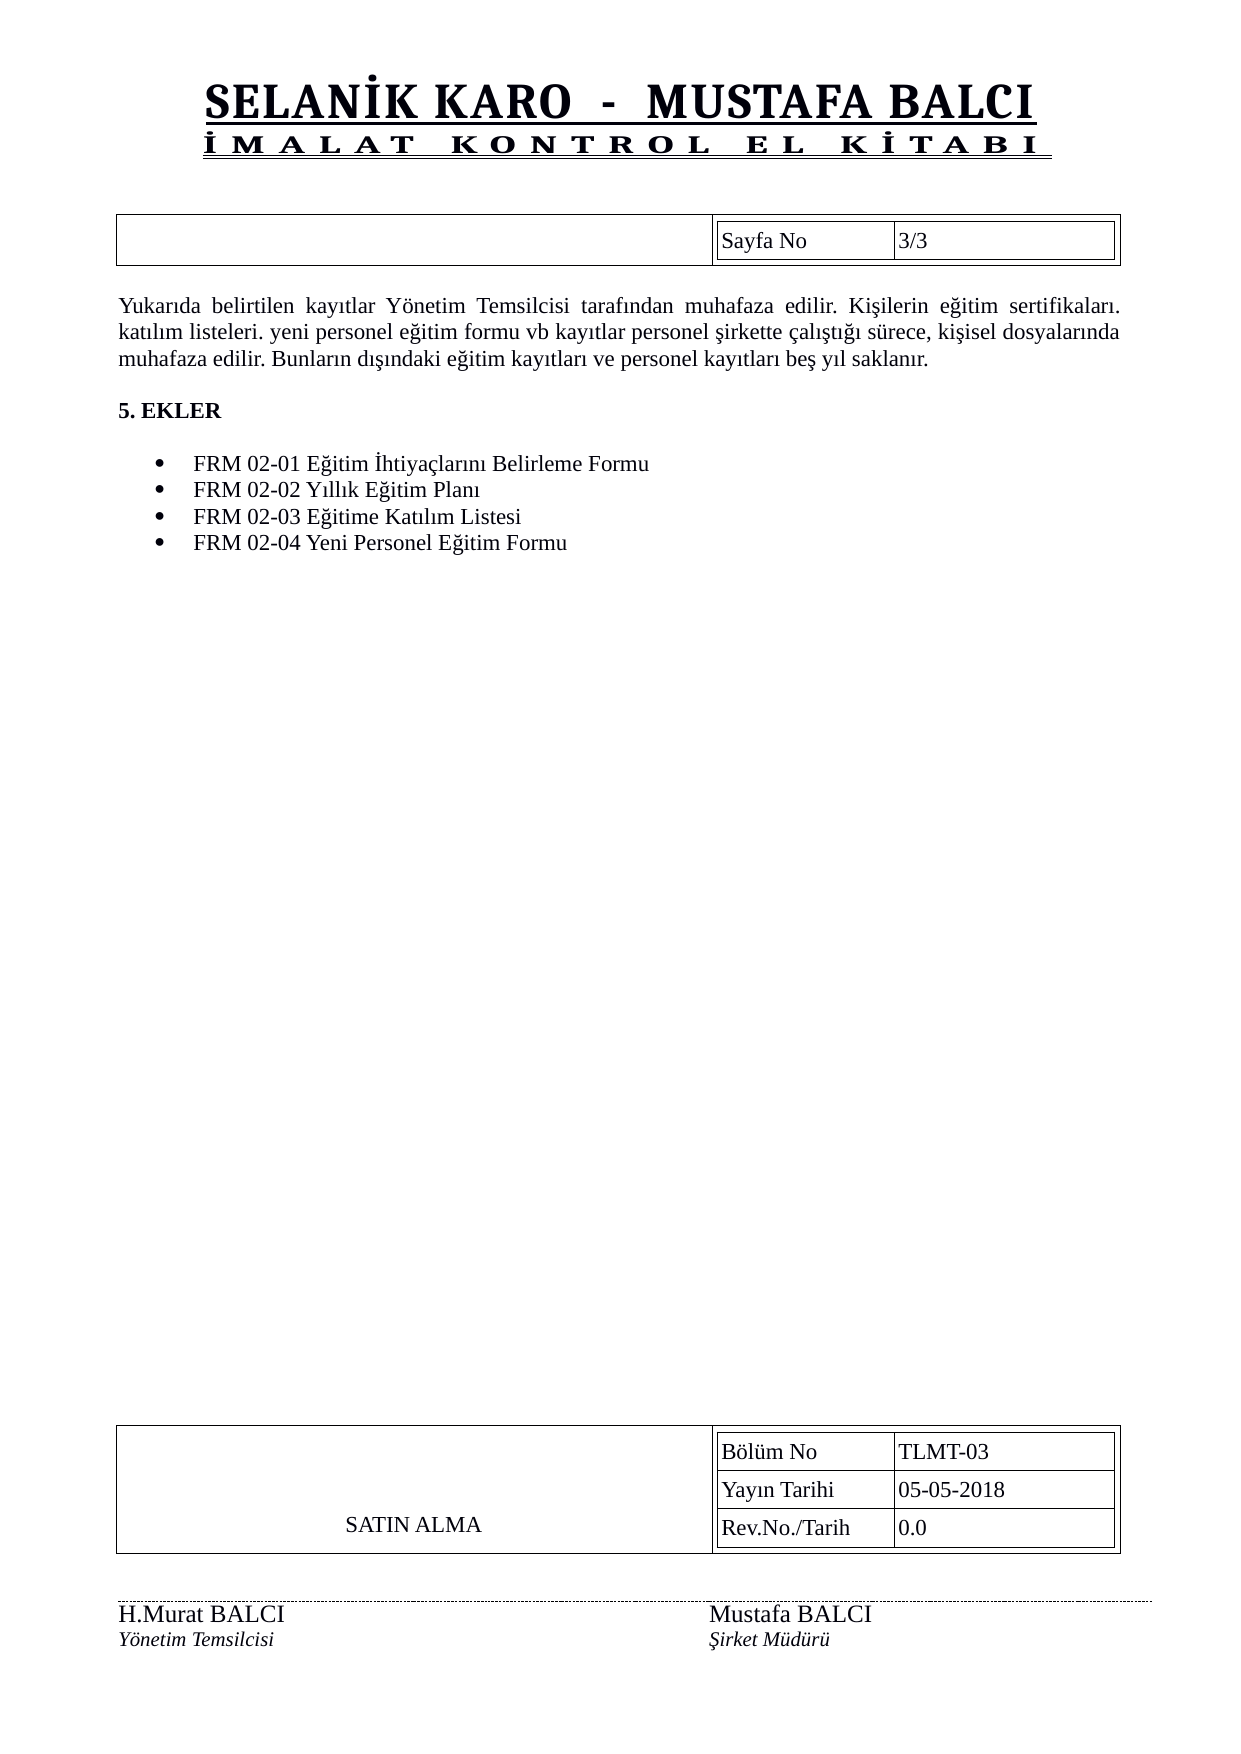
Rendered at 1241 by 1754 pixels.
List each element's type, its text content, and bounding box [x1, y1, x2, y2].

text 5. EKLER [118, 397, 1122, 424]
table_header [713, 215, 1120, 265]
table_cell 0.0 [895, 1509, 1114, 1547]
table_header TLMT-03 [895, 1433, 1114, 1470]
table_cell Yayın Tarihi [718, 1471, 894, 1508]
table_cell 05-05-2018 [895, 1471, 1114, 1508]
table_header [117, 215, 712, 265]
list FRM 02-02 Yıllık Eğitim Planı [156, 477, 1122, 503]
table_cell 3/3 [895, 222, 1114, 259]
table_cell Sayfa No [718, 222, 894, 259]
table_cell Rev.No./Tarih [718, 1509, 894, 1547]
table_header Bölüm No [718, 1433, 894, 1470]
list FRM 02-01 Eğitim İhtiyaçlarını Belirleme Formu [156, 450, 1122, 477]
table_header SATIN ALMA [117, 1426, 712, 1553]
list FRM 02-03 Eğitime Katılım Listesi [156, 503, 1122, 529]
table_header [713, 1426, 1120, 1553]
list FRM 02-04 Yeni Personel Eğitim Formu [156, 529, 1122, 556]
text Yukarıda belirtilen kayıtlar Yönetim Temsilcisi tarafından muhafaza edilir. Kişilerin eğitim sertifikaları. katılım listeleri. yeni personel eğitim formu vb kayıtlar personel şirkette çalıştığı sürece, kişisel dosyalarında muhafaza edilir. Bunların dışındaki eğitim kayıtları ve personel kayıtları beş yıl saklanır. [118, 292, 1122, 371]
